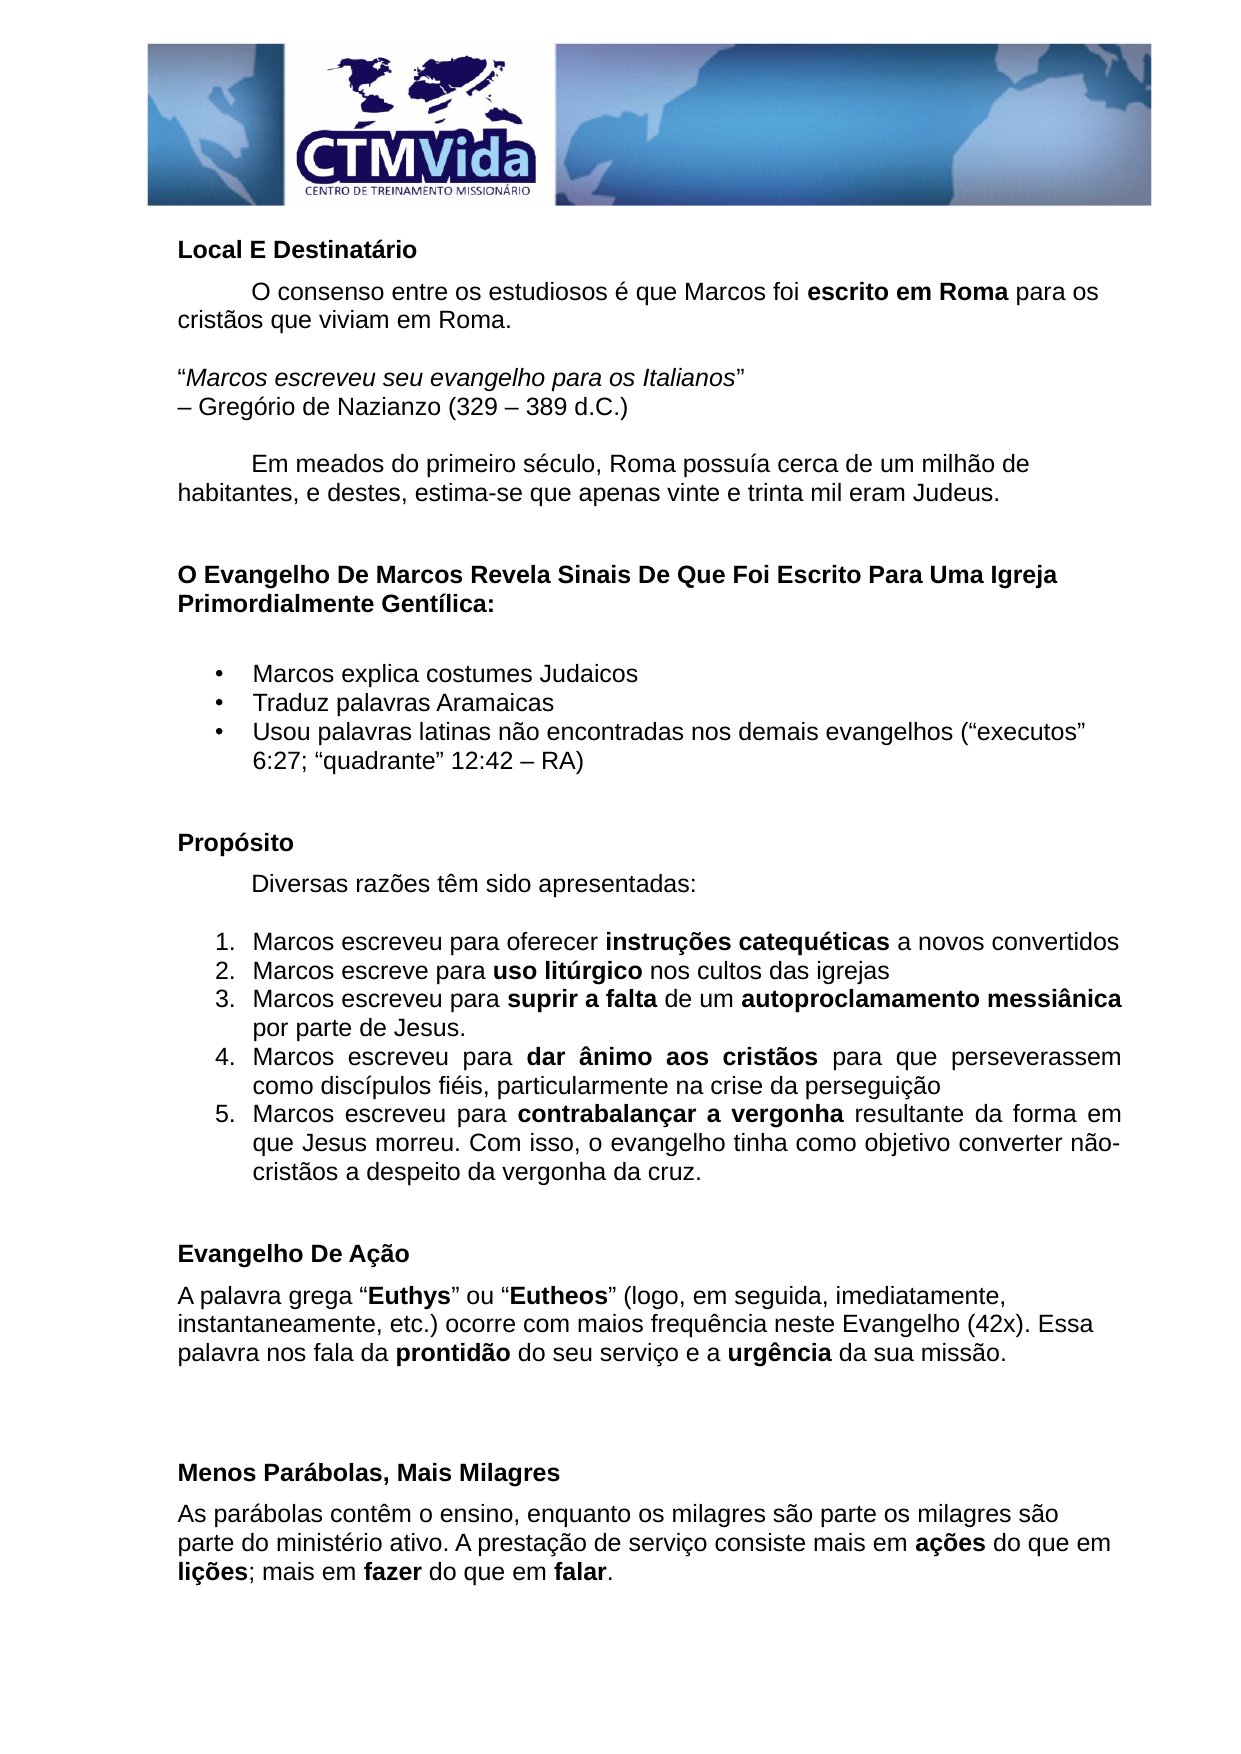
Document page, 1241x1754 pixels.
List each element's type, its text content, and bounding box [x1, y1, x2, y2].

text Em meados do primeiro século, Roma possuía cerca de um milhão de habitantes, e destes, estima-se que apenas vinte e trinta mil eram Judeus. [177, 449, 1122, 507]
list Marcos escreveu para suprir a falta de um autoproclamamento messiânica por parte de Jesus. [215, 984, 1122, 1042]
text O consenso entre os estudiosos é que Marcos foi escrito em Roma para os cristãos que viviam em Roma. [177, 277, 1122, 334]
list Marcos escreve para uso litúrgico nos cultos das igrejas [215, 956, 1122, 984]
text As parábolas contêm o ensino, enquanto os milagres são parte os milagres são parte do ministério ativo. A prestação de serviço consiste mais em ações do que em lições; mais em fazer do que em falar. [177, 1499, 1122, 1586]
list Usou palavras latinas não encontradas nos demais evangelhos (“executos” 6:27; “quadrante” 12:42 – RA) [215, 717, 1122, 774]
subtitle Local e Destinatário [177, 235, 1122, 264]
text “Marcos escreveu seu evangelho para os Italianos” [177, 363, 1122, 392]
subtitle Menos parábolas, mais milagres [177, 1458, 1122, 1487]
picture [147, 43, 1152, 206]
subtitle Evangelho de ação [177, 1239, 1122, 1268]
text – Gregório de Nazianzo (329 – 389 d.C.) [177, 392, 1122, 420]
list Marcos escreveu para dar ânimo aos cristãos para que perseverassem como discípulos fiéis, particularmente na crise da perseguição [215, 1042, 1122, 1099]
subtitle Propósito [177, 828, 1122, 857]
text A palavra grega “Euthys” ou “Eutheos” (logo, em seguida, imediatamente, instantaneamente, etc.) ocorre com maios frequência neste Evangelho (42x). Essa palavra nos fala da prontidão do seu serviço e a urgência da sua missão. [177, 1281, 1122, 1367]
list Marcos escreveu para oferecer instruções catequéticas a novos convertidos [215, 927, 1122, 956]
text Diversas razões têm sido apresentadas: [177, 869, 1122, 898]
list Marcos explica costumes Judaicos [215, 659, 1122, 688]
list Traduz palavras Aramaicas [215, 688, 1122, 717]
subtitle O Evangelho de marcos revela sinais de que foi escrito para uma igreja primordialmente gentílica: [177, 560, 1122, 618]
list Marcos escreveu para contrabalançar a vergonha resultante da forma em que Jesus morreu. Com isso, o evangelho tinha como objetivo converter não-cristãos a despeito da vergonha da cruz. [215, 1099, 1122, 1186]
